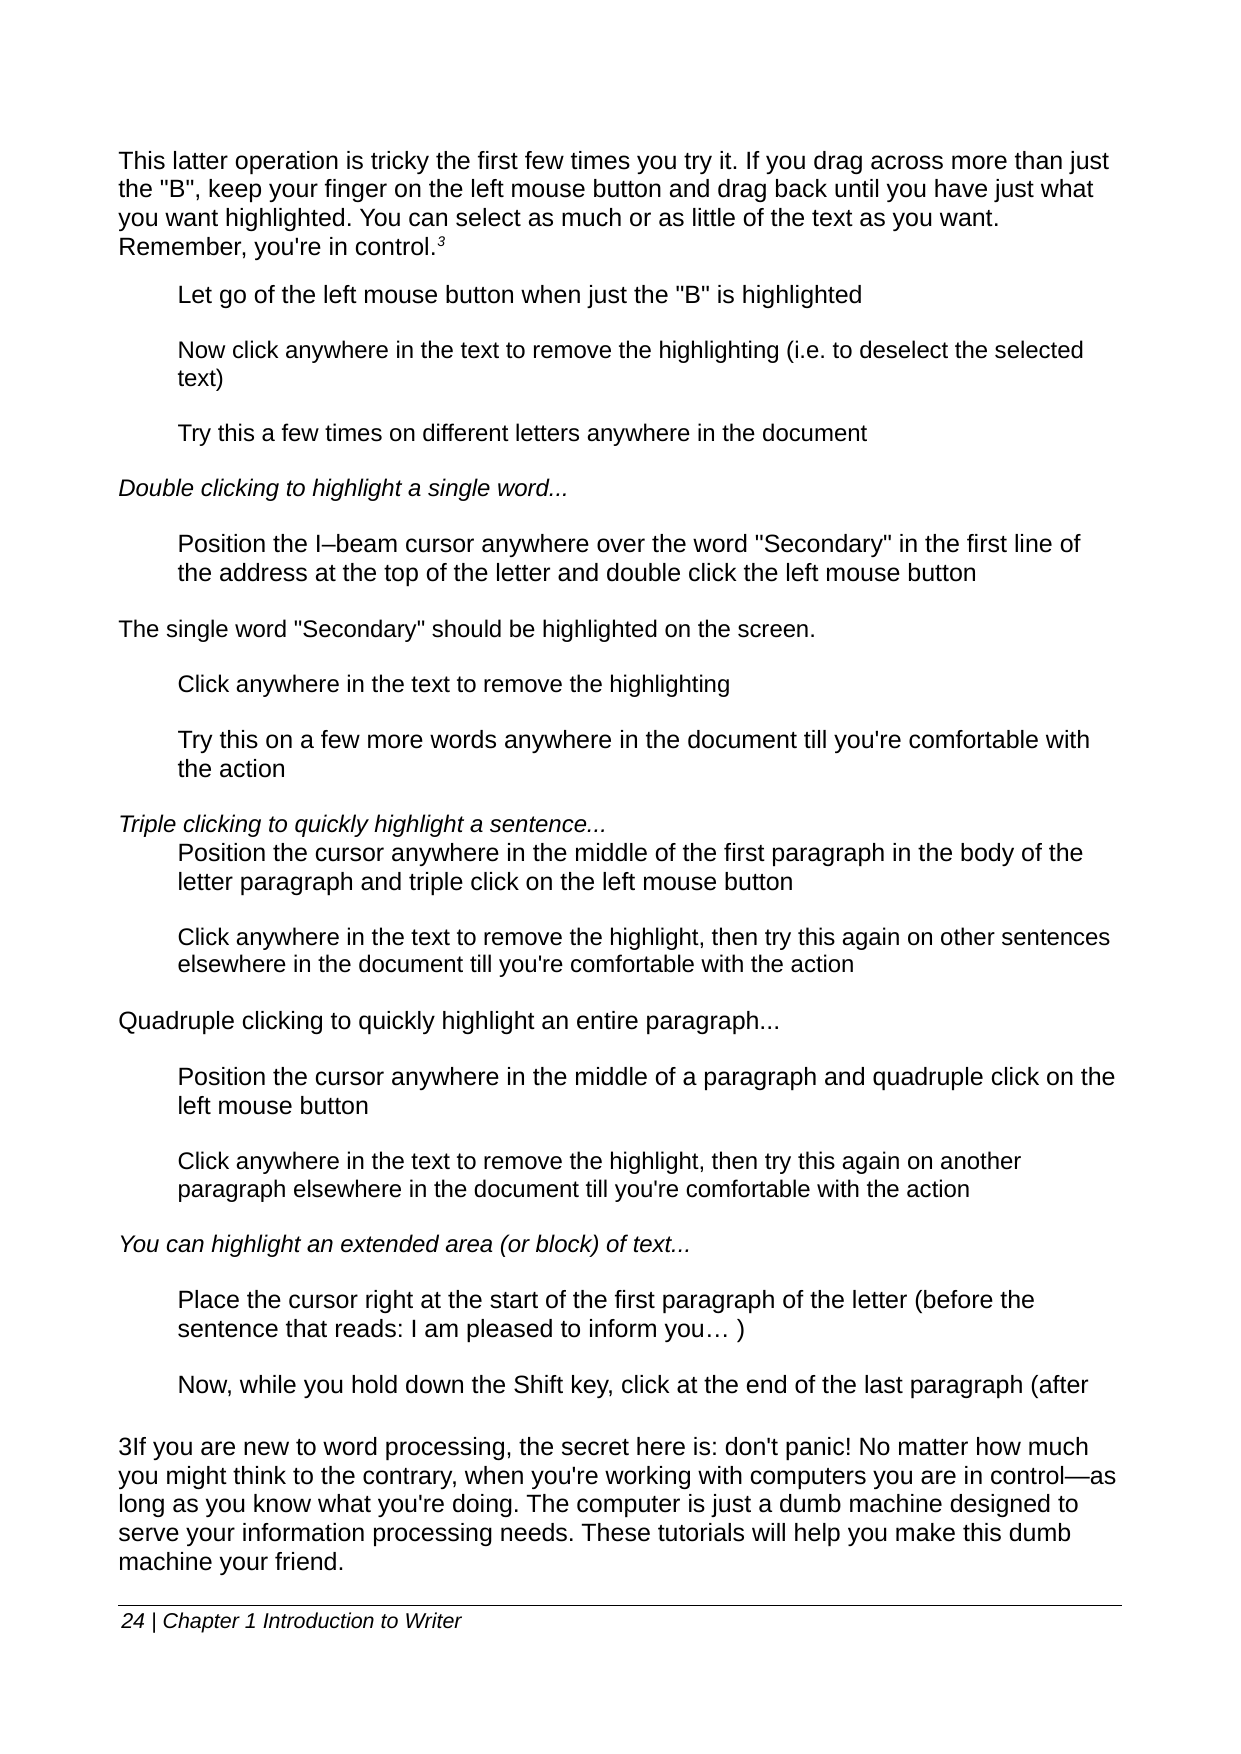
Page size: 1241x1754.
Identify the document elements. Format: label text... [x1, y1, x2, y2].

text Click anywhere in the text to remove the highlight, then try this again on other sentences elsewhere in the document till you're comfortable with the action [177, 923, 1122, 978]
text Now, while you hold down the Shift key, click at the end of the last paragraph (after [177, 1370, 1122, 1399]
text Triple clicking to quickly highlight a sentence... [118, 810, 1122, 838]
text Now click anywhere in the text to remove the highlighting (i.e. to deselect the selected text) [177, 336, 1122, 391]
text Click anywhere in the text to remove the highlighting [177, 670, 1122, 697]
text Position the cursor anywhere in the middle of the first paragraph in the body of the letter paragraph and triple click on the left mouse button [177, 838, 1122, 895]
text Position the cursor anywhere in the middle of a paragraph and quadruple click on the left mouse button [177, 1062, 1122, 1119]
text The single word "Secondary" should be highlighted on the screen. [118, 614, 1122, 642]
text Click anywhere in the text to remove the highlight, then try this again on another paragraph elsewhere in the document till you're comfortable with the action [177, 1147, 1122, 1202]
text Quadruple clicking to quickly highlight an entire paragraph... [118, 1006, 1122, 1034]
text Position the I–beam cursor anywhere over the word "Secondary" in the first line of the address at the top of the letter and double click the left mouse button [177, 529, 1122, 587]
text Place the cursor right at the start of the first paragraph of the letter (before the sentence that reads: I am pleased to inform you… ) [177, 1285, 1122, 1343]
text Let go of the left mouse button when just the "B" is highlighted [177, 280, 1122, 309]
text Double clicking to highlight a single word... [118, 474, 1122, 502]
text You can highlight an extended area (or block) of text... [118, 1230, 1122, 1257]
text Try this a few times on different letters anywhere in the document [177, 419, 1122, 447]
text This latter operation is tricky the first few times you try it. If you drag across more than just the "B", keep your finger on the left mouse button and drag back until you have just what you want highlighted. You can select as much or as little of the text as you want. Remember, you're in control. [118, 146, 1122, 261]
text Try this on a few more words anywhere in the document till you're comfortable with the action [177, 725, 1122, 782]
text If you are new to word processing, the secret here is: don't panic! No matter how much you might think to the contrary, when you're working with computers you are in control—as long as you know what you're doing. The computer is just a dumb machine designed to serve your information processing needs. These tutorials will help you make this dumb machine your friend. [118, 1432, 1122, 1576]
